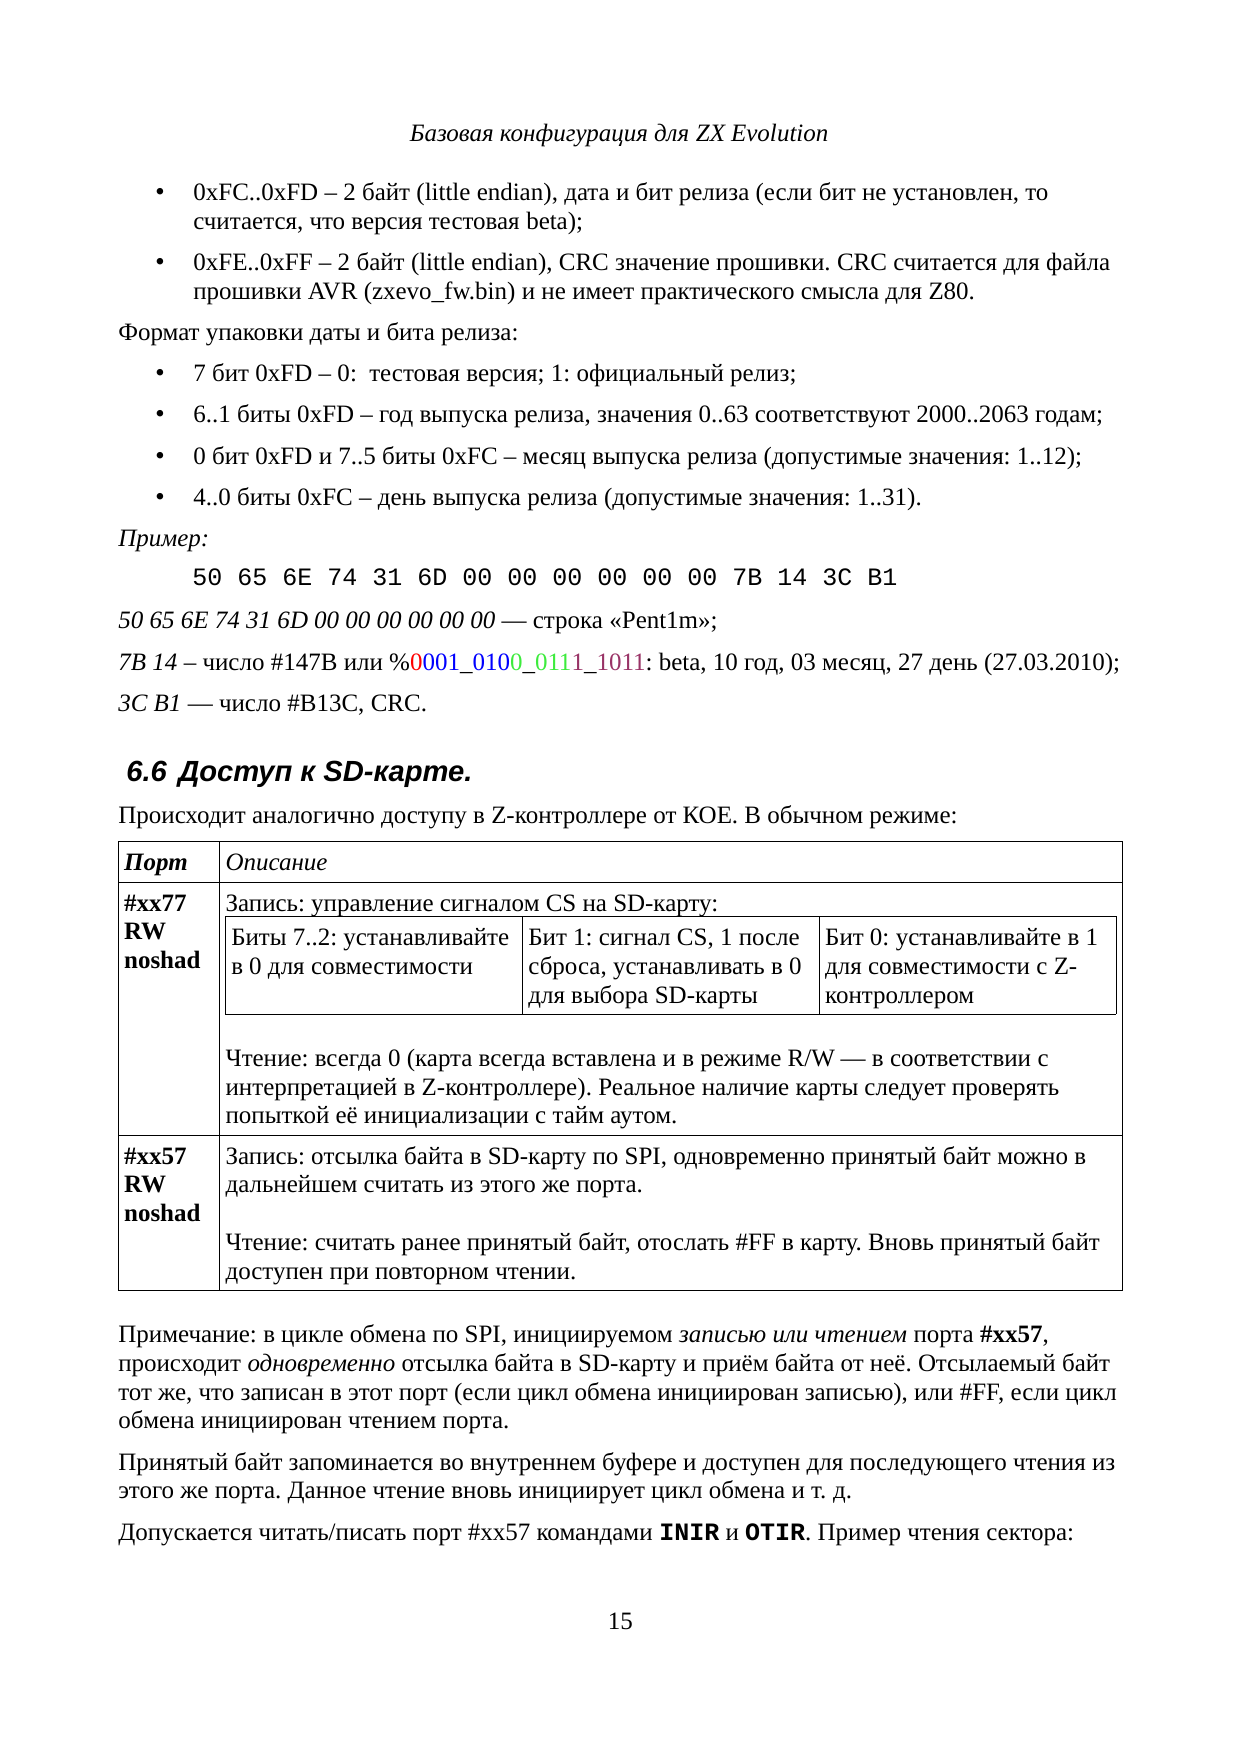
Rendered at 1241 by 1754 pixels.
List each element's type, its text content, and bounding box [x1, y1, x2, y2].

table_header Порт [119, 842, 219, 882]
table_cell #xx57 RW noshad [119, 1136, 219, 1290]
table_cell #xx77 RW noshad [119, 883, 219, 1135]
table_header Бит 0: устанавливайте в 1 для совместимости с Z-контроллером [820, 917, 1116, 1014]
list 4..0 биты 0xFC – день выпуска релиза (допустимые значения: 1..31). [156, 482, 1122, 511]
subtitle Доступ к SD-карте. [118, 754, 1122, 788]
text Принятый байт запоминается во внутреннем буфере и доступен для последующего чтения из этого же порта. Данное чтение вновь инициирует цикл обмена и т. д. [118, 1447, 1122, 1504]
list 7 бит 0xFD – 0: тестовая версия; 1: официальный релиз; [156, 358, 1122, 387]
text 3C B1 — число #B13C, CRC. [118, 688, 1122, 717]
table_header Описание [220, 842, 1122, 882]
list 6..1 биты 0xFD – год выпуска релиза, значения 0..63 соответствуют 2000..2063 годам; [156, 399, 1122, 428]
text 50 65 6E 74 31 6D 00 00 00 00 00 00 7B 14 3C B1 [118, 564, 1122, 593]
text Примечание: в цикле обмена по SPI, инициируемом записью или чтением порта #xx57, происходит одновременно отсылка байта в SD-карту и приём байта от неё. Отсылаемый байт тот же, что записан в этот порт (если цикл обмена инициирован записью), или #FF, если цикл обмена инициирован чтением порта. [118, 1319, 1122, 1434]
text 7B 14 – число #147B или %0001_0100_0111_1011: beta, 10 год, 03 месяц, 27 день (27.03.2010); [118, 647, 1122, 675]
list 0 бит 0xFD и 7..5 биты 0xFC – месяц выпуска релиза (допустимые значения: 1..12); [156, 441, 1122, 469]
table_cell Запись: отсылка байта в SD-карту по SPI, одновременно принятый байт можно в дальнейшем считать из этого же порта. Чтение: считать ранее принятый байт, отослать #FF в карту. Вновь принятый байт доступен при повторном чтении. [220, 1136, 1122, 1290]
list 0xFC..0xFD – 2 байт (little endian), дата и бит релиза (если бит не установлен, то считается, что версия тестовая beta); [156, 177, 1122, 234]
table_cell Запись: управление сигналом CS на SD-карту: Чтение: всегда 0 (карта всегда вставлена и в режиме R/W — в соответствии с интерпретацией в Z-контроллере). Реальное наличие карты следует проверять попыткой её инициализации с тайм аутом. [220, 883, 1122, 1135]
text Формат упаковки даты и бита релиза: [118, 317, 1122, 346]
text 50 65 6E 74 31 6D 00 00 00 00 00 00 — строка «Pent1m»; [118, 605, 1122, 634]
list 0xFE..0xFF – 2 байт (little endian), CRC значение прошивки. CRC считается для файла прошивки AVR (zxevo_fw.bin) и не имеет практического смысла для Z80. [156, 247, 1122, 304]
text Допускается читать/писать порт #xx57 командами INIR и OTIR. Пример чтения сектора: [118, 1517, 1122, 1547]
text Происходит аналогично доступу в Z-контроллере от КОЕ. В обычном режиме: [118, 800, 1122, 829]
table_header Биты 7..2: устанавливайте в 0 для совместимости [226, 917, 522, 1014]
table_header Бит 1: сигнал CS, 1 после сброса, устанавливать в 0 для выбора SD-карты [523, 917, 819, 1014]
text Пример: [118, 523, 1122, 552]
